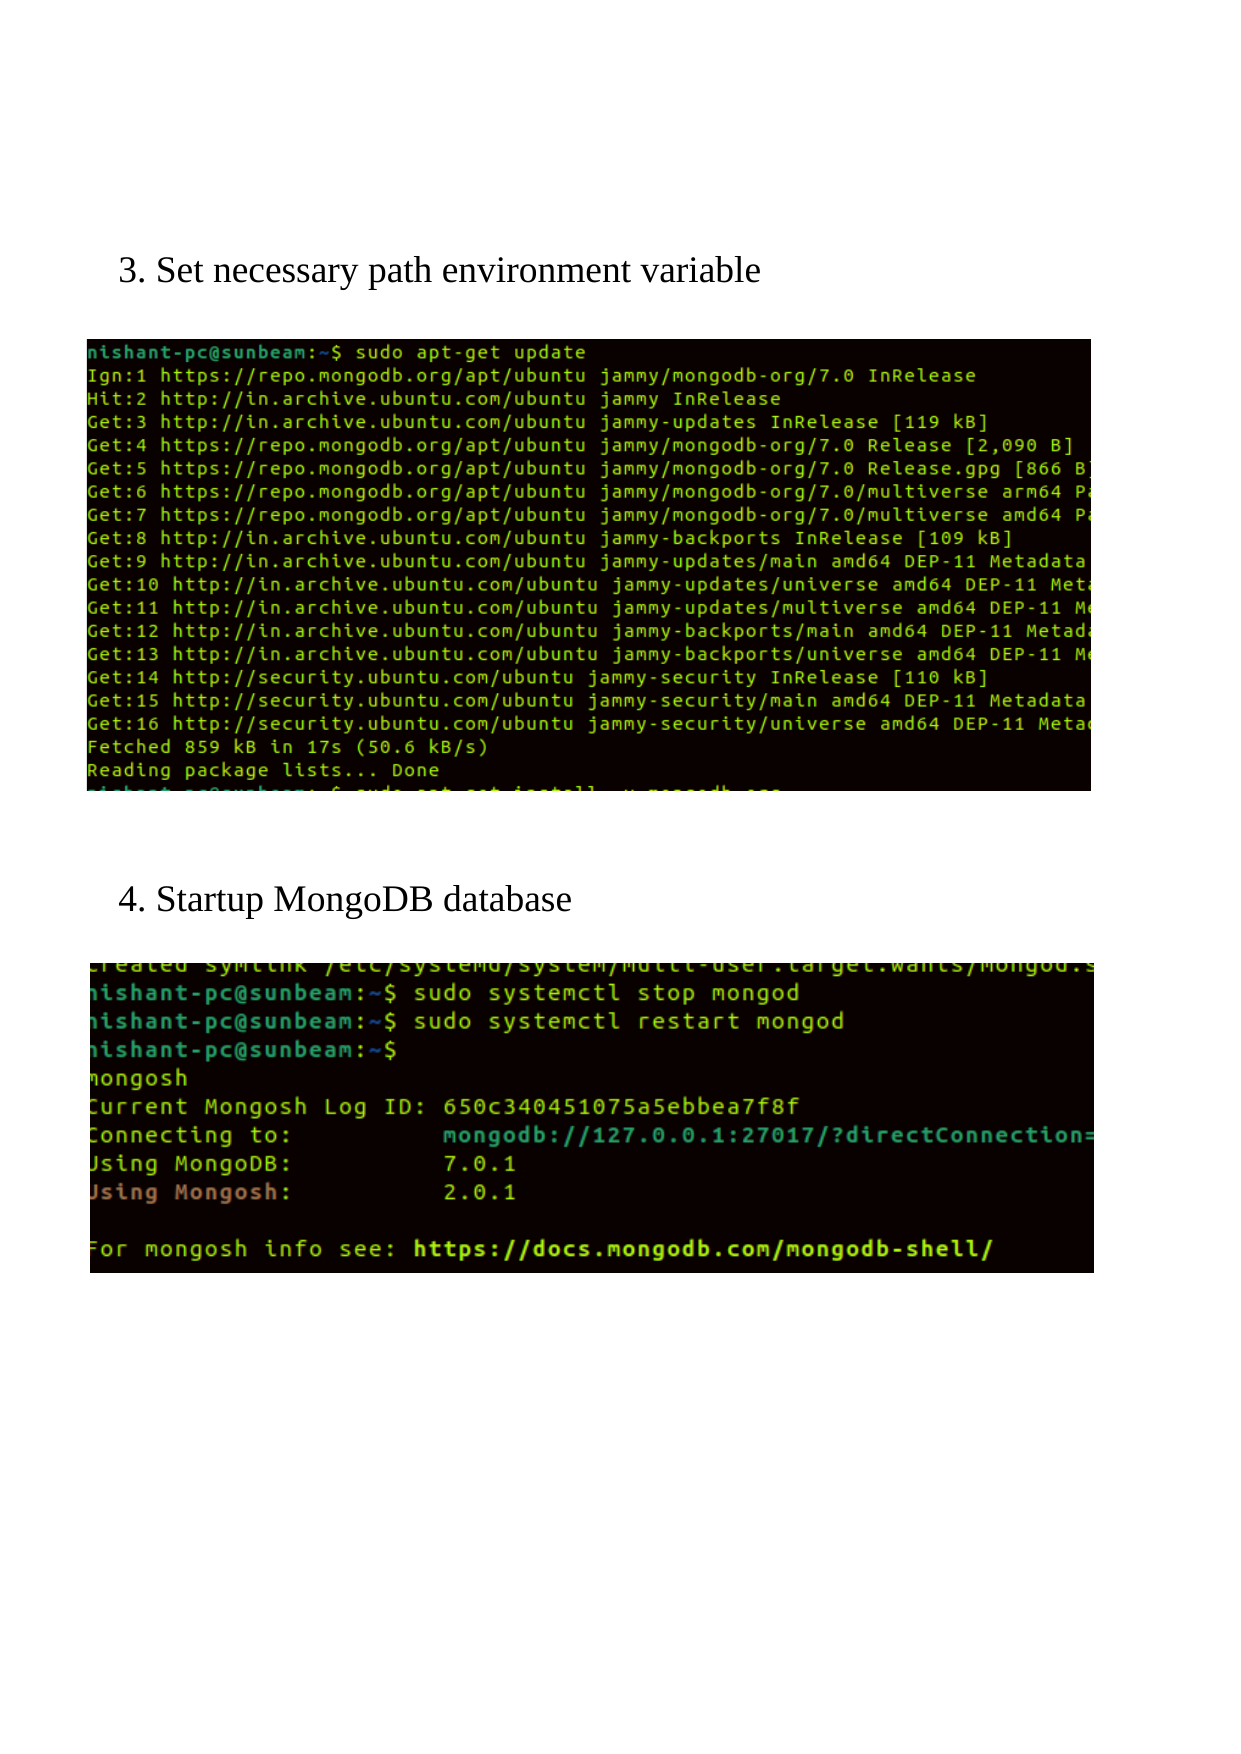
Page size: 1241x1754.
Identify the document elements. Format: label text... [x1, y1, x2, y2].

picture [86, 339, 1091, 791]
text 4. Startup MongoDB database [118, 876, 1122, 919]
text 3. Set necessary path environment variable [118, 247, 1122, 291]
picture [90, 963, 1094, 1273]
